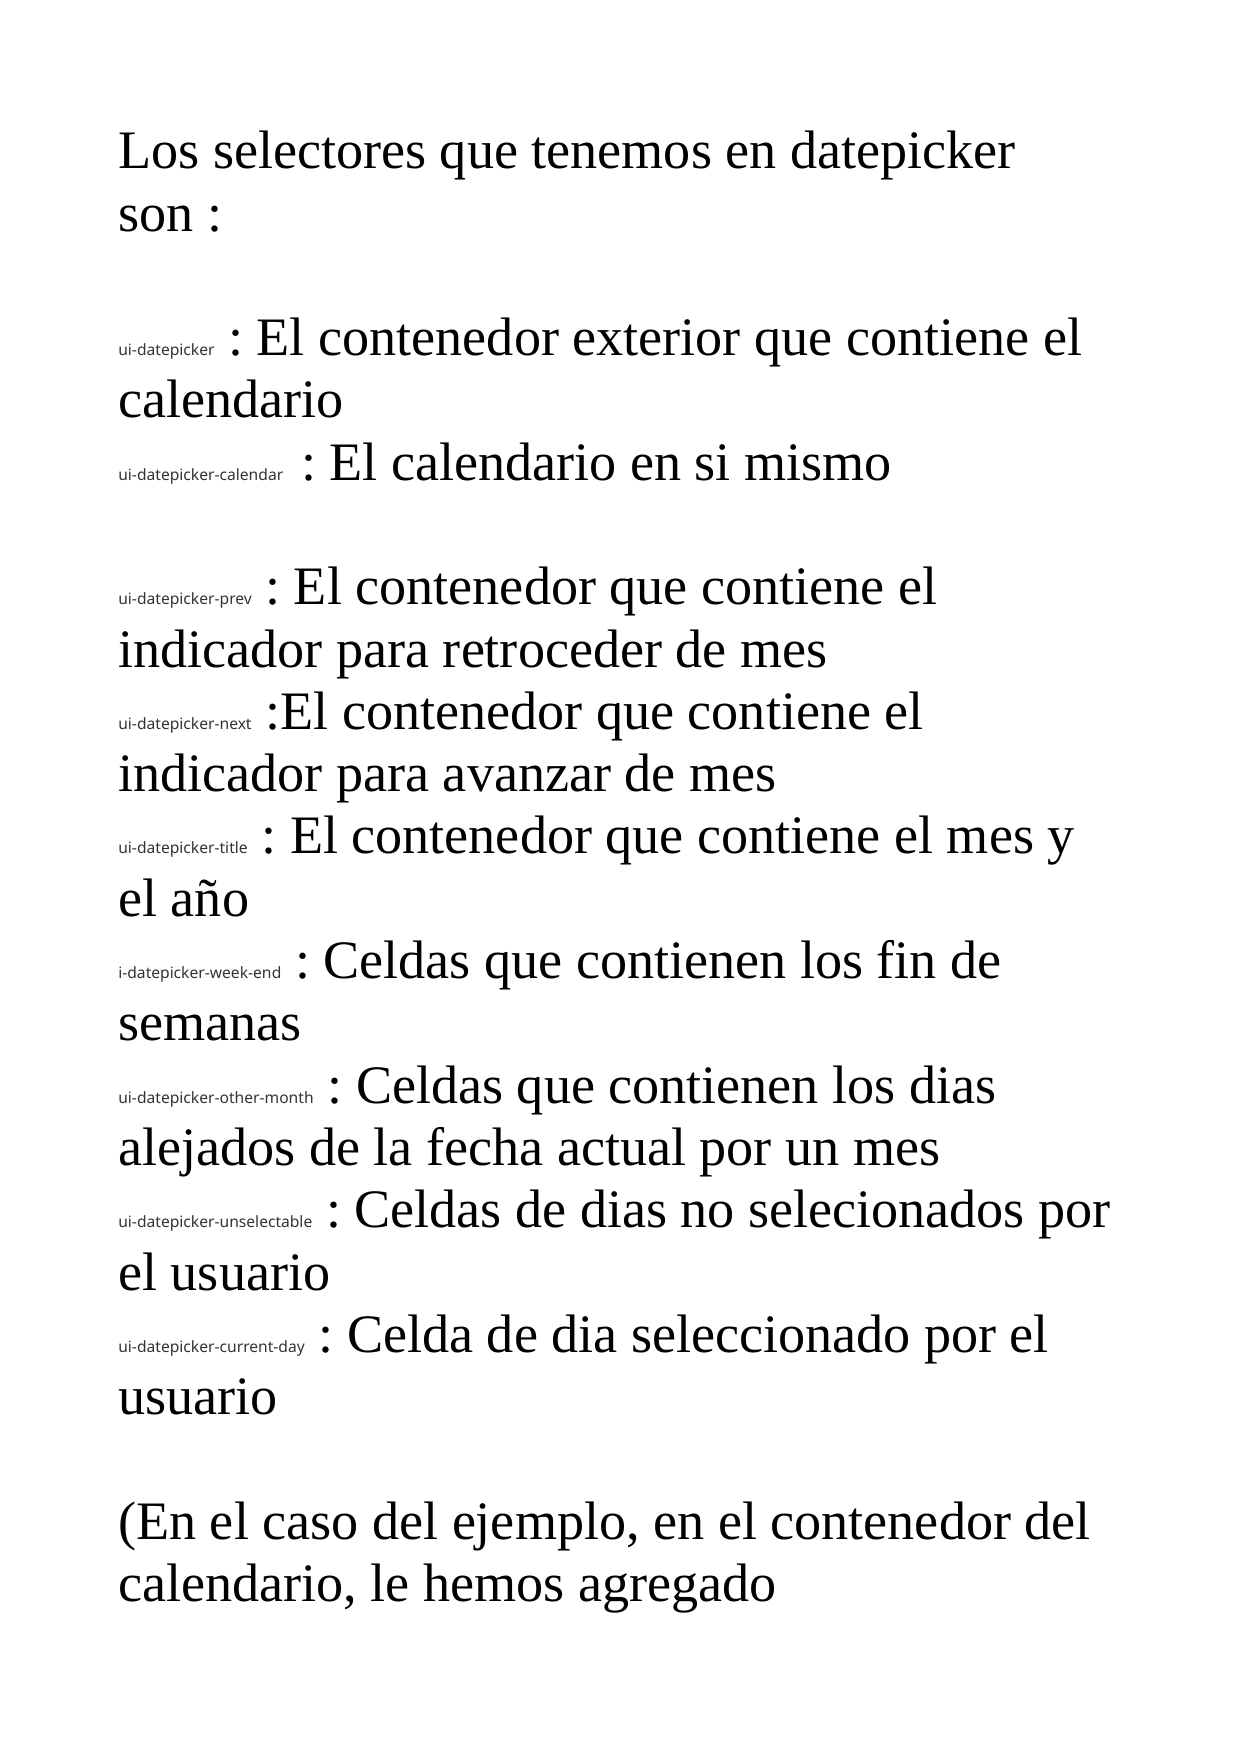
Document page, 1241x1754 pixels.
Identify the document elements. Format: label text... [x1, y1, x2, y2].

text ui-datepicker-other-month : Celdas que contienen los dias alejados de la fecha actual por un mes [118, 1052, 1122, 1177]
text ui-datepicker : El contenedor exterior que contiene el calendario [118, 305, 1122, 429]
text ui-datepicker-next :El contenedor que contiene el indicador para avanzar de mes [118, 679, 1122, 803]
text Los selectores que tenemos en datepicker son : [118, 118, 1122, 243]
text i-datepicker-week-end : Celdas que contienen los fin de semanas [118, 928, 1122, 1052]
text ui-datepicker-current-day : Celda de dia seleccionado por el usuario [118, 1302, 1122, 1426]
text ui-datepicker-title : El contenedor que contiene el mes y el año [118, 803, 1122, 928]
text ui-datepicker-calendar : El calendario en si mismo [118, 429, 1122, 492]
text (En el caso del ejemplo, en el contenedor del calendario, le hemos agregado [118, 1488, 1122, 1613]
text ui-datepicker-prev : El contenedor que contiene el indicador para retroceder de mes [118, 554, 1122, 679]
text ui-datepicker-unselectable : Celdas de dias no selecionados por el usuario [118, 1177, 1122, 1302]
